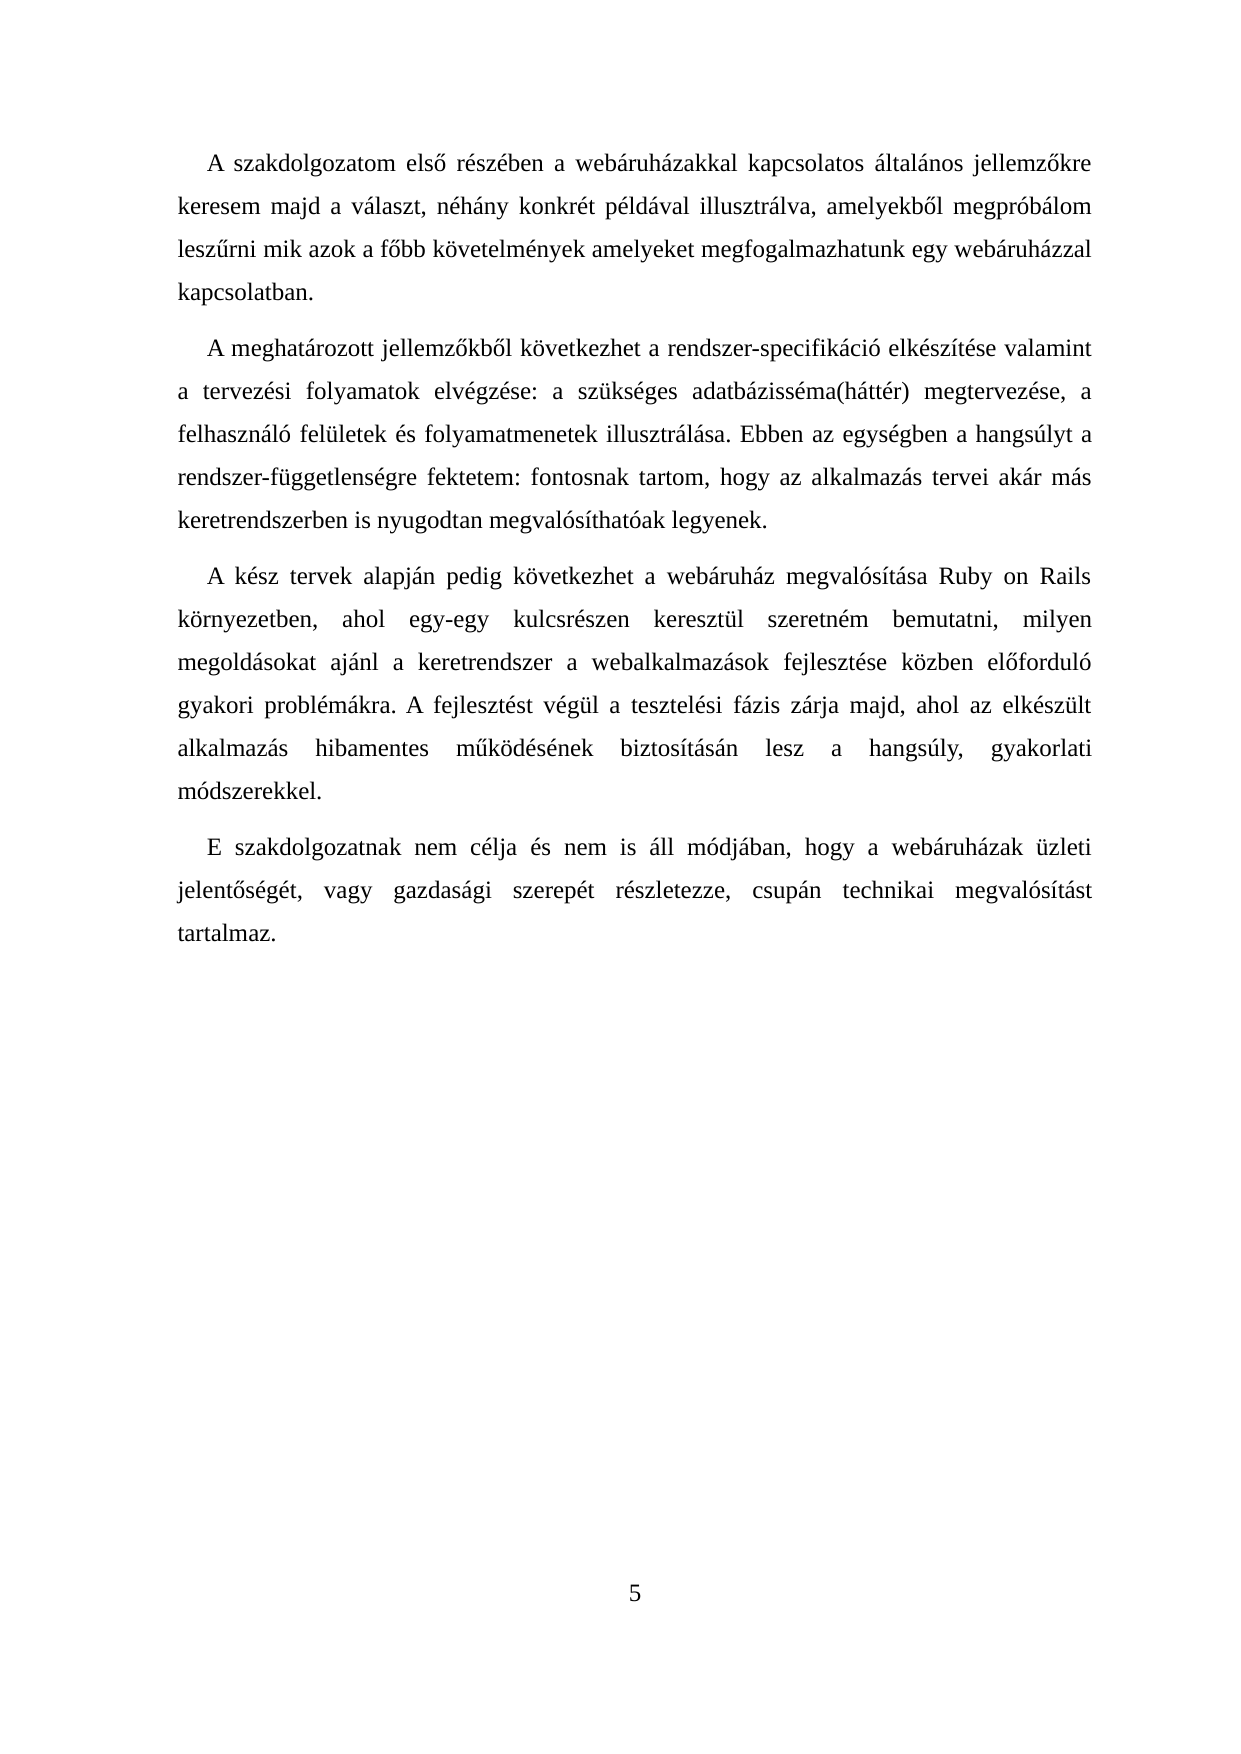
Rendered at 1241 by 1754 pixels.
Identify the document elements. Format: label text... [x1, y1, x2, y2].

text E szakdolgozatnak nem célja és nem is áll módjában, hogy a webáruházak üzleti jelentőségét, vagy gazdasági szerepét részletezze, csupán technikai megvalósítást tartalmaz. [177, 832, 1093, 947]
text A kész tervek alapján pedig következhet a webáruház megvalósítása Ruby on Rails környezetben, ahol egy-egy kulcsrészen keresztül szeretném bemutatni, milyen megoldásokat ajánl a keretrendszer a webalkalmazások fejlesztése közben előforduló gyakori problémákra. A fejlesztést végül a tesztelési fázis zárja majd, ahol az elkészült alkalmazás hibamentes működésének biztosításán lesz a hangsúly, gyakorlati módszerekkel. [177, 561, 1093, 805]
text A szakdolgozatom első részében a webáruházakkal kapcsolatos általános jellemzőkre keresem majd a választ, néhány konkrét példával illusztrálva, amelyekből megpróbálom leszűrni mik azok a főbb követelmények amelyeket megfogalmazhatunk egy webáruházzal kapcsolatban. [177, 148, 1093, 306]
text A meghatározott jellemzőkből következhet a rendszer-specifikáció elkészítése valamint a tervezési folyamatok elvégzése: a szükséges adatbázisséma(háttér) megtervezése, a felhasználó felületek és folyamatmenetek illusztrálása. Ebben az egységben a hangsúlyt a rendszer-függetlenségre fektetem: fontosnak tartom, hogy az alkalmazás tervei akár más keretrendszerben is nyugodtan megvalósíthatóak legyenek. [177, 333, 1093, 534]
